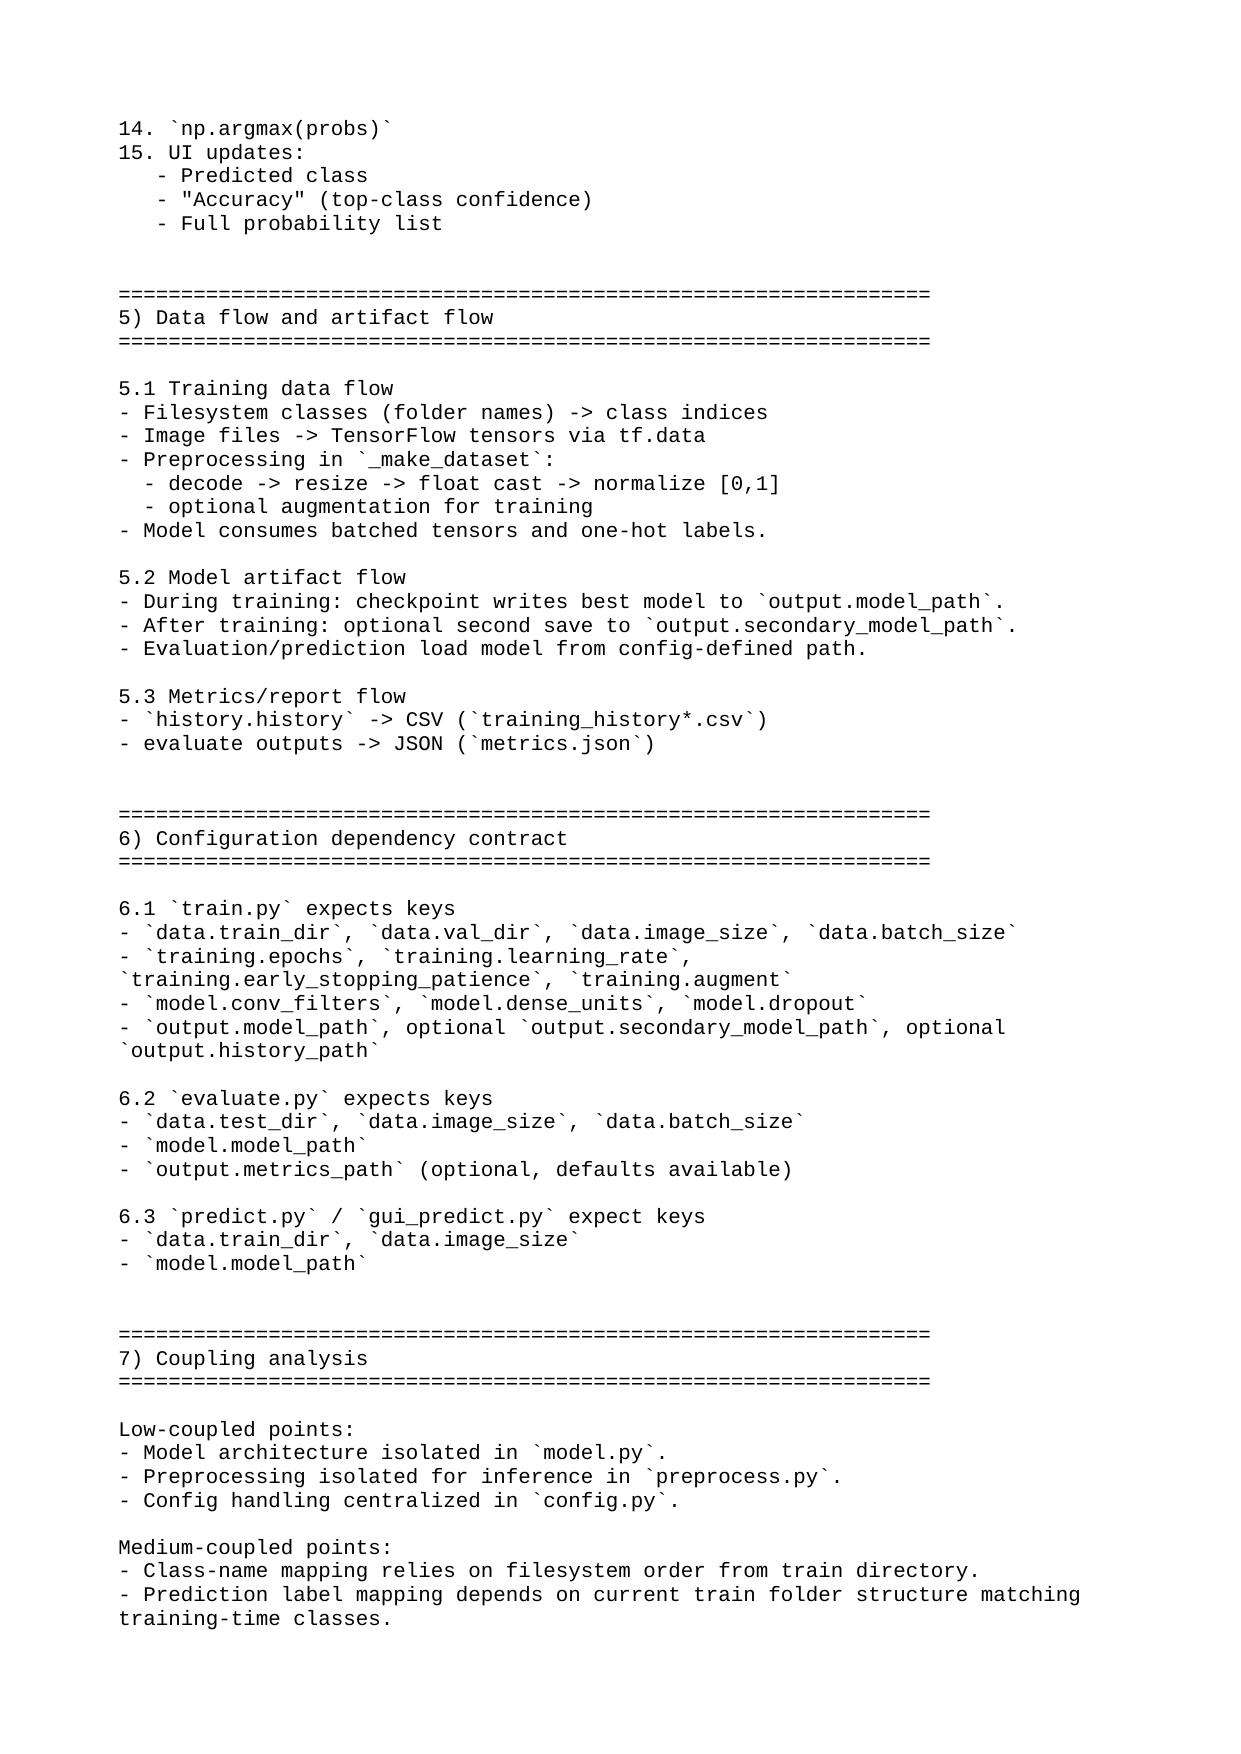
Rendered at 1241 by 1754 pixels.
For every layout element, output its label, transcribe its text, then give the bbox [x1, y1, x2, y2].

text - "Accuracy" (top-class confidence) [118, 189, 1122, 213]
text ================================================================= [118, 331, 1122, 354]
text Medium-coupled points: [118, 1537, 1122, 1561]
text - Full probability list [118, 213, 1122, 236]
text - decode -> resize -> float cast -> normalize [0,1] [118, 473, 1122, 496]
text 7) Coupling analysis [118, 1348, 1122, 1371]
text 5.3 Metrics/report flow [118, 686, 1122, 709]
text 6.2 `evaluate.py` expects keys [118, 1088, 1122, 1111]
text - `output.metrics_path` (optional, defaults available) [118, 1158, 1122, 1182]
text ================================================================= [118, 1371, 1122, 1395]
text ================================================================= [118, 284, 1122, 307]
text - During training: checkpoint writes best model to `output.model_path`. [118, 591, 1122, 615]
text - `model.model_path` [118, 1135, 1122, 1158]
text - optional augmentation for training [118, 496, 1122, 520]
text 5.2 Model artifact flow [118, 567, 1122, 591]
text - Preprocessing in `_make_dataset`: [118, 449, 1122, 473]
text - `history.history` -> CSV (`training_history*.csv`) [118, 709, 1122, 733]
text - `output.model_path`, optional `output.secondary_model_path`, optional `output.history_path` [118, 1017, 1122, 1064]
text - After training: optional second save to `output.secondary_model_path`. [118, 615, 1122, 638]
text - `model.conv_filters`, `model.dense_units`, `model.dropout` [118, 993, 1122, 1017]
text 6.1 `train.py` expects keys [118, 898, 1122, 922]
text - evaluate outputs -> JSON (`metrics.json`) [118, 733, 1122, 757]
text - Predicted class [118, 165, 1122, 189]
text - Preprocessing isolated for inference in `preprocess.py`. [118, 1466, 1122, 1489]
text 6) Configuration dependency contract [118, 827, 1122, 851]
text 14. `np.argmax(probs)` [118, 118, 1122, 142]
text - `model.model_path` [118, 1253, 1122, 1277]
text - Model consumes batched tensors and one-hot labels. [118, 520, 1122, 544]
text - `training.epochs`, `training.learning_rate`, `training.early_stopping_patience`, `training.augment` [118, 946, 1122, 993]
text - Filesystem classes (folder names) -> class indices [118, 402, 1122, 426]
text - Image files -> TensorFlow tensors via tf.data [118, 426, 1122, 449]
text - Evaluation/prediction load model from config-defined path. [118, 638, 1122, 662]
text 15. UI updates: [118, 142, 1122, 165]
text - `data.train_dir`, `data.val_dir`, `data.image_size`, `data.batch_size` [118, 922, 1122, 946]
text - Config handling centralized in `config.py`. [118, 1489, 1122, 1513]
text ================================================================= [118, 851, 1122, 875]
text ================================================================= [118, 804, 1122, 827]
text ================================================================= [118, 1324, 1122, 1348]
text 5.1 Training data flow [118, 378, 1122, 402]
text - Prediction label mapping depends on current train folder structure matching training-time classes. [118, 1584, 1122, 1631]
text - `data.train_dir`, `data.image_size` [118, 1229, 1122, 1253]
text - Class-name mapping relies on filesystem order from train directory. [118, 1561, 1122, 1584]
text 6.3 `predict.py` / `gui_predict.py` expect keys [118, 1206, 1122, 1229]
text Low-coupled points: [118, 1419, 1122, 1442]
text - Model architecture isolated in `model.py`. [118, 1442, 1122, 1466]
text 5) Data flow and artifact flow [118, 307, 1122, 331]
text - `data.test_dir`, `data.image_size`, `data.batch_size` [118, 1111, 1122, 1135]
